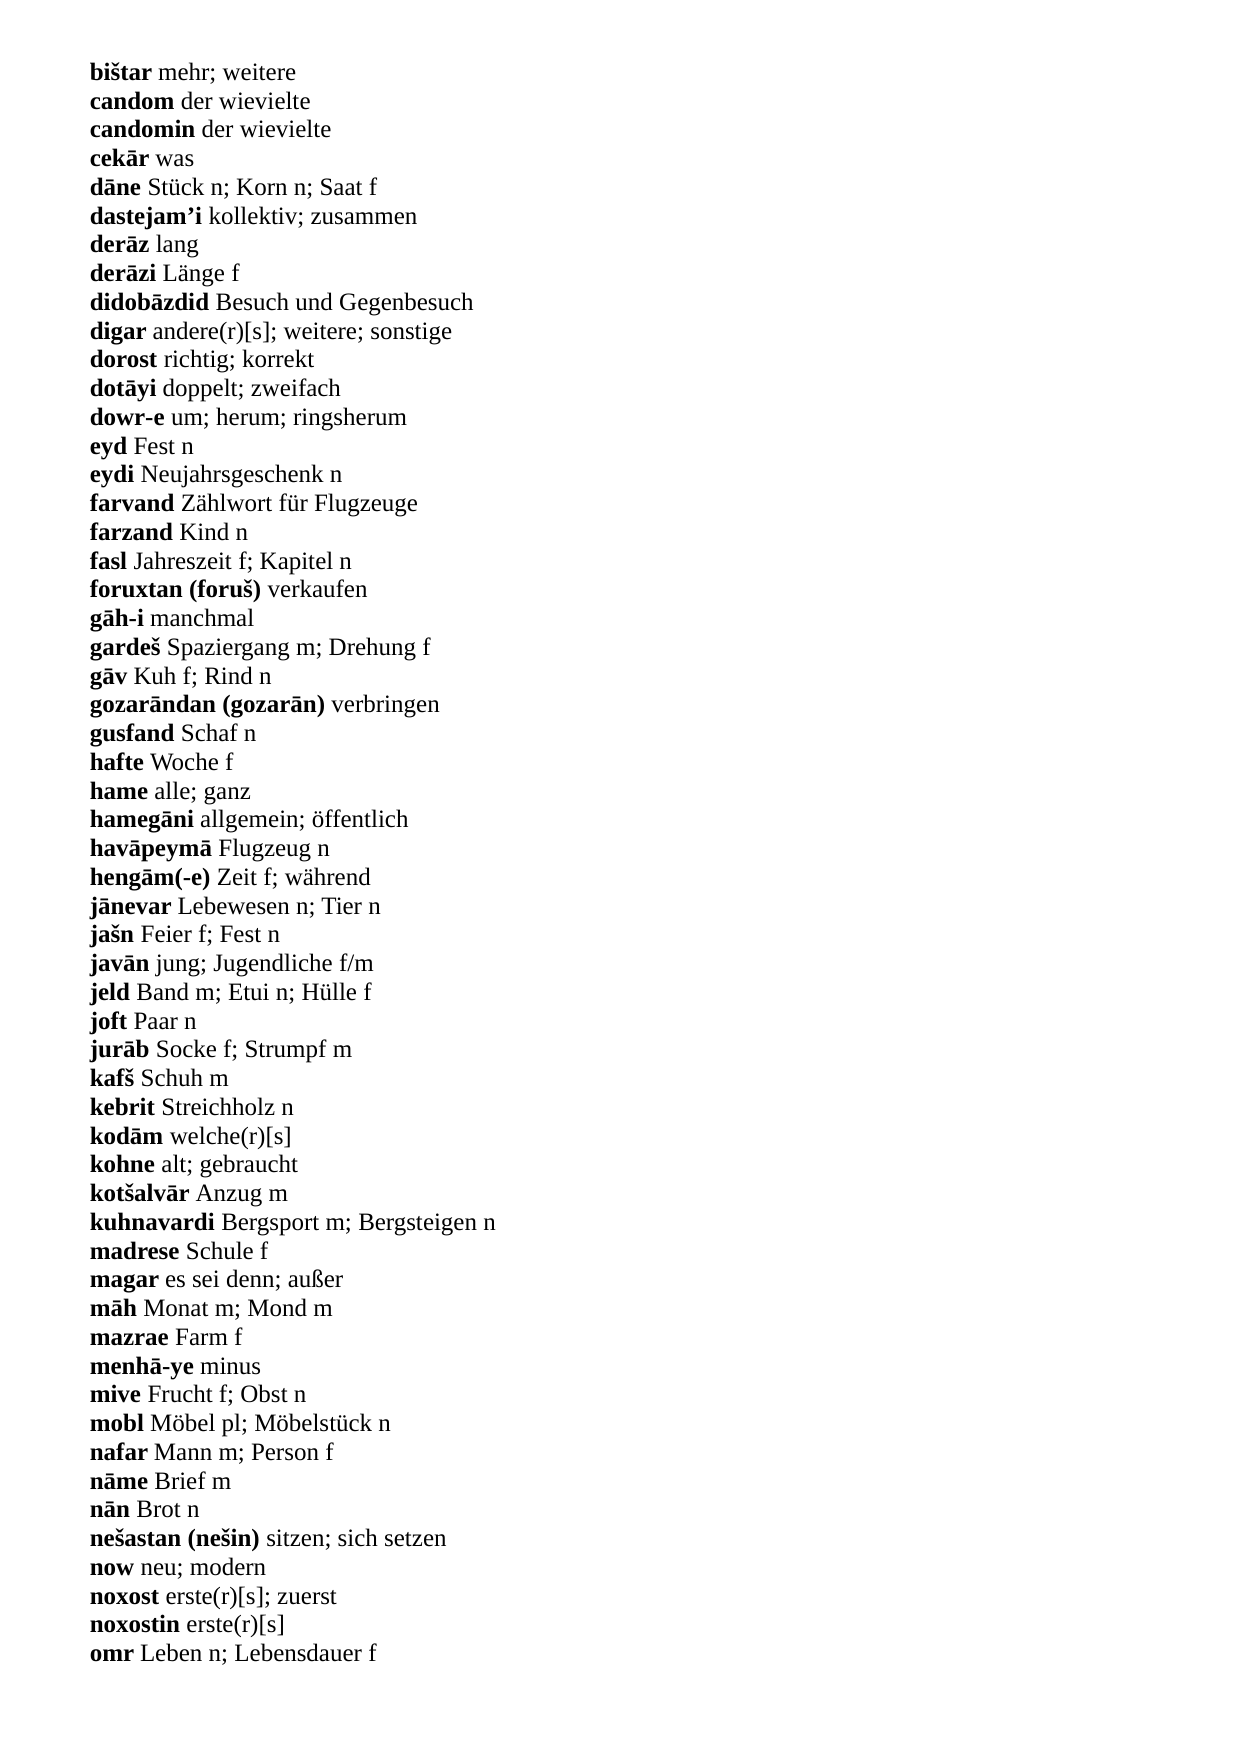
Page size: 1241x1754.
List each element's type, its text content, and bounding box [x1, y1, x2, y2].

text cekār was [89, 143, 1153, 172]
text dorost richtig; korrekt [89, 344, 1153, 373]
text dowr‐e um; herum; ringsherum [89, 402, 1153, 431]
text jašn Feier f; Fest n [89, 919, 1153, 948]
text mive Frucht f; Obst n [89, 1379, 1153, 1408]
text hafte Woche f [89, 747, 1153, 776]
text digar andere(r)[s]; weitere; sonstige [89, 316, 1153, 344]
text hame alle; ganz [89, 776, 1153, 804]
text kotšalvār Anzug m [89, 1178, 1153, 1207]
text kohne alt; gebraucht [89, 1149, 1153, 1178]
text omr Leben n; Lebensdauer f [89, 1638, 1153, 1667]
text now neu; modern [89, 1552, 1153, 1581]
text mobl Möbel pl; Möbelstück n [89, 1408, 1153, 1437]
text dastejam’i kollektiv; zusammen [89, 201, 1153, 229]
text javān jung; Jugendliche f/m [89, 948, 1153, 977]
text farvand Zählwort für Flugzeuge [89, 488, 1153, 517]
text noxost erste(r)[s]; zuerst [89, 1581, 1153, 1609]
text māh Monat m; Mond m [89, 1293, 1153, 1322]
text hamegāni allgemein; öffentlich [89, 804, 1153, 833]
text gardeš Spaziergang m; Drehung f [89, 632, 1153, 661]
text candom der wievielte [89, 86, 1153, 114]
text didobāzdid Besuch und Gegenbesuch [89, 287, 1153, 316]
text jurāb Socke f; Strumpf m [89, 1034, 1153, 1063]
text magar es sei denn; außer [89, 1264, 1153, 1293]
text hengām(‐e) Zeit f; während [89, 862, 1153, 891]
text mazrae Farm f [89, 1322, 1153, 1351]
text gāh‐i manchmal [89, 603, 1153, 632]
text joft Paar n [89, 1006, 1153, 1034]
text eyd Fest n [89, 431, 1153, 459]
text bištar mehr; weitere [89, 57, 1153, 86]
text jeld Band m; Etui n; Hülle f [89, 977, 1153, 1006]
text dāne Stück n; Korn n; Saat f [89, 172, 1153, 201]
text candomin der wievielte [89, 114, 1153, 143]
text kafš Schuh m [89, 1063, 1153, 1092]
text kodām welche(r)[s] [89, 1121, 1153, 1149]
text farzand Kind n [89, 517, 1153, 546]
text jānevar Lebewesen n; Tier n [89, 891, 1153, 919]
text madrese Schule f [89, 1236, 1153, 1264]
text nešastan (nešin) sitzen; sich setzen [89, 1523, 1153, 1552]
text eydi Neujahrsgeschenk n [89, 459, 1153, 488]
text derāzi Länge f [89, 258, 1153, 287]
text gāv Kuh f; Rind n [89, 661, 1153, 689]
text derāz lang [89, 229, 1153, 258]
text havāpeymā Flugzeug n [89, 833, 1153, 862]
text nān Brot n [89, 1494, 1153, 1523]
text gusfand Schaf n [89, 718, 1153, 747]
text fasl Jahreszeit f; Kapitel n [89, 546, 1153, 574]
text kuhnavardi Bergsport m; Bergsteigen n [89, 1207, 1153, 1236]
text kebrit Streichholz n [89, 1092, 1153, 1121]
text nāme Brief m [89, 1466, 1153, 1494]
text menhā‐ye minus [89, 1351, 1153, 1379]
text nafar Mann m; Person f [89, 1437, 1153, 1466]
text foruxtan (foruš) verkaufen [89, 574, 1153, 603]
text gozarāndan (gozarān) verbringen [89, 689, 1153, 718]
text dotāyi doppelt; zweifach [89, 373, 1153, 402]
text noxostin erste(r)[s] [89, 1609, 1153, 1638]
